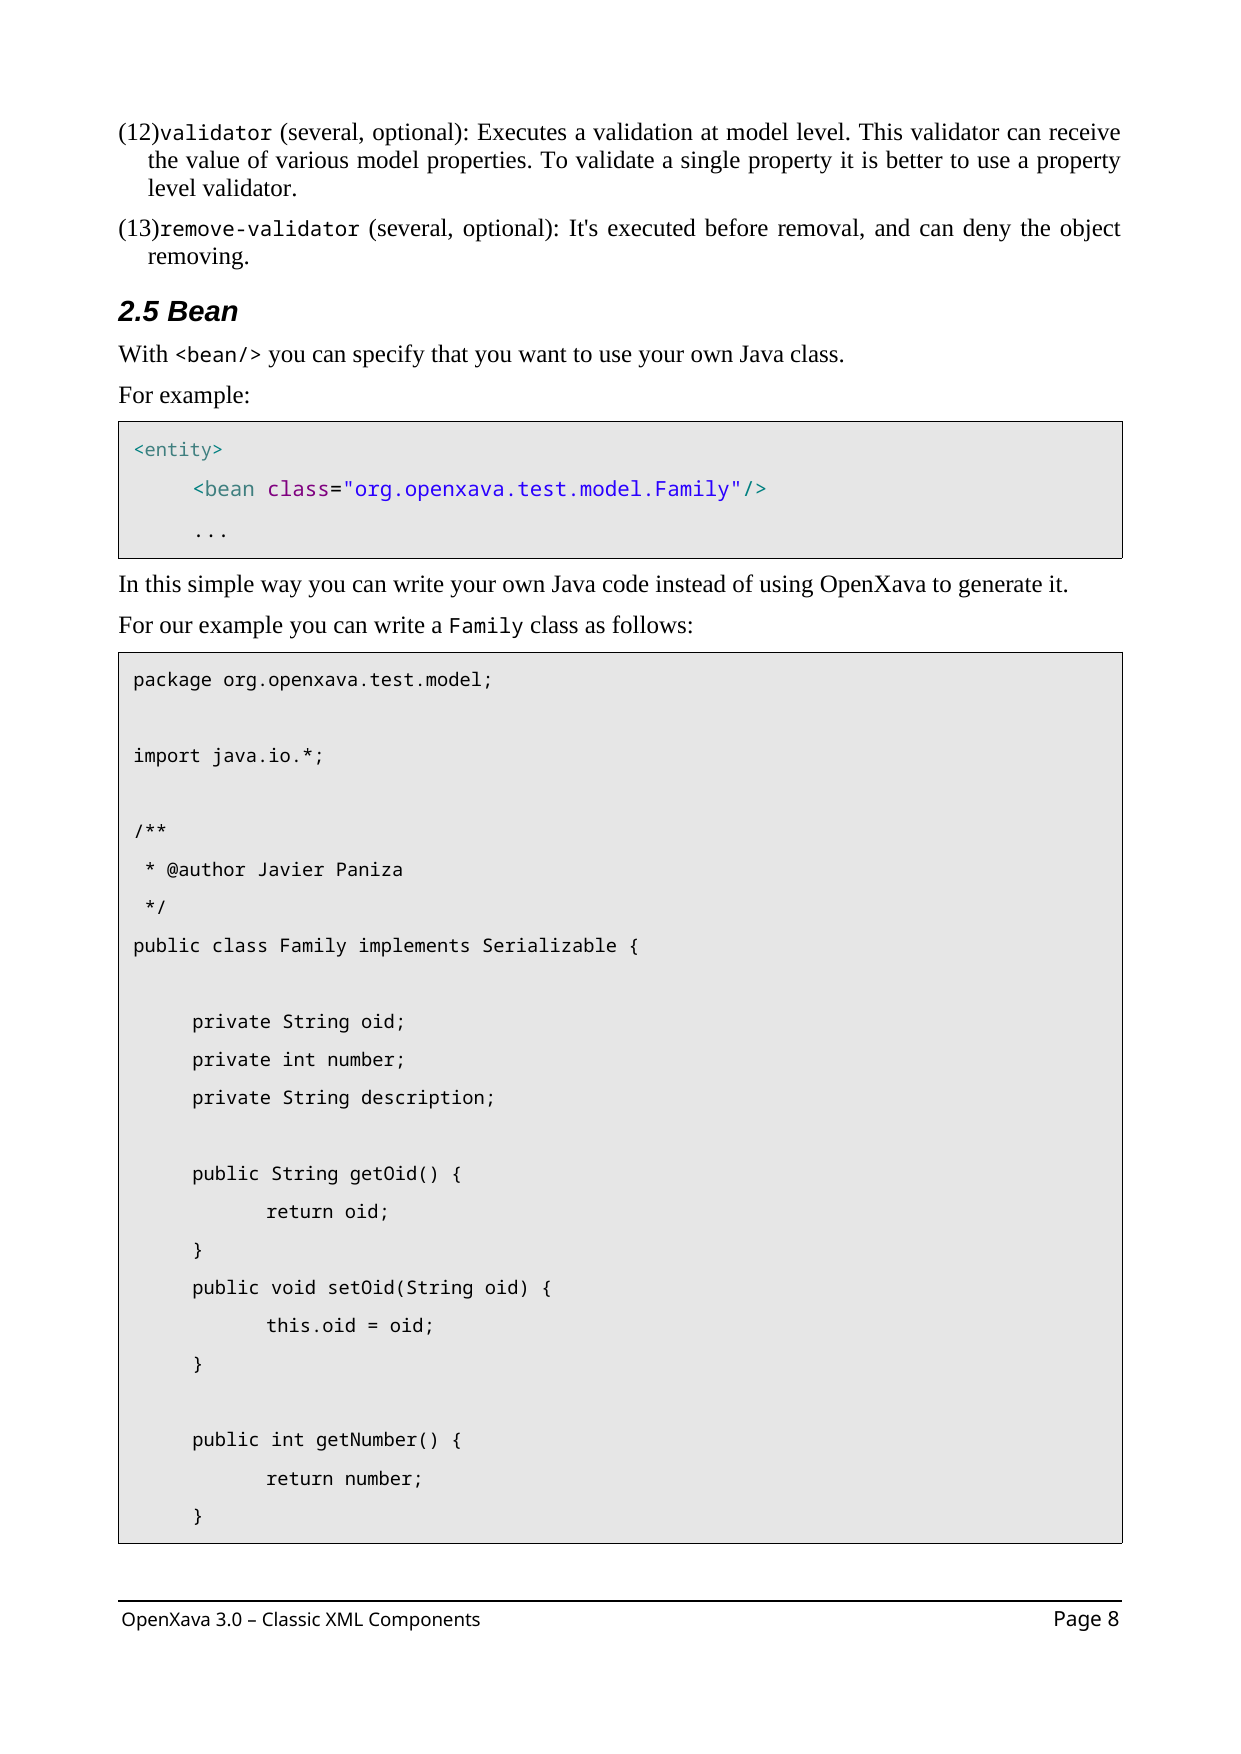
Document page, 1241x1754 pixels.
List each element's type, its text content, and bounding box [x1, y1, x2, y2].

subtitle Bean [118, 295, 1122, 328]
text return oid; [119, 1184, 1122, 1222]
text * @author Javier Paniza [119, 842, 1122, 880]
text } [119, 1336, 1122, 1374]
text public class Family implements Serializable { [119, 918, 1122, 956]
text package org.openxava.test.model; [119, 653, 1122, 689]
text } [119, 1488, 1122, 1543]
text ... [119, 500, 1122, 558]
text <bean class="org.openxava.test.model.Family"/> [119, 459, 1122, 500]
list validator (several, optional): Executes a validation at model level. This validator can receive the value of various model properties. To validate a single property it is better to use a property level validator. [118, 118, 1122, 202]
text For example: [118, 381, 1122, 409]
text return number; [119, 1450, 1122, 1488]
list remove-validator (several, optional): It's executed before removal, and can deny the object removing. [118, 214, 1122, 270]
text <entity> [119, 422, 1122, 459]
text */ [119, 880, 1122, 918]
text For our example you can write a Family class as follows: [118, 611, 1122, 639]
text import java.io.*; [119, 728, 1122, 766]
text With <bean/> you can specify that you want to use your own Java class. [118, 340, 1122, 369]
text public void setOid(String oid) { [119, 1260, 1122, 1298]
text public int getNumber() { [119, 1412, 1122, 1450]
text this.oid = oid; [119, 1298, 1122, 1336]
text private String oid; [119, 994, 1122, 1032]
text In this simple way you can write your own Java code instead of using OpenXava to generate it. [118, 571, 1122, 598]
text } [119, 1222, 1122, 1260]
text private int number; [119, 1032, 1122, 1070]
text public String getOid() { [119, 1146, 1122, 1184]
text private String description; [119, 1070, 1122, 1108]
text /** [119, 804, 1122, 842]
